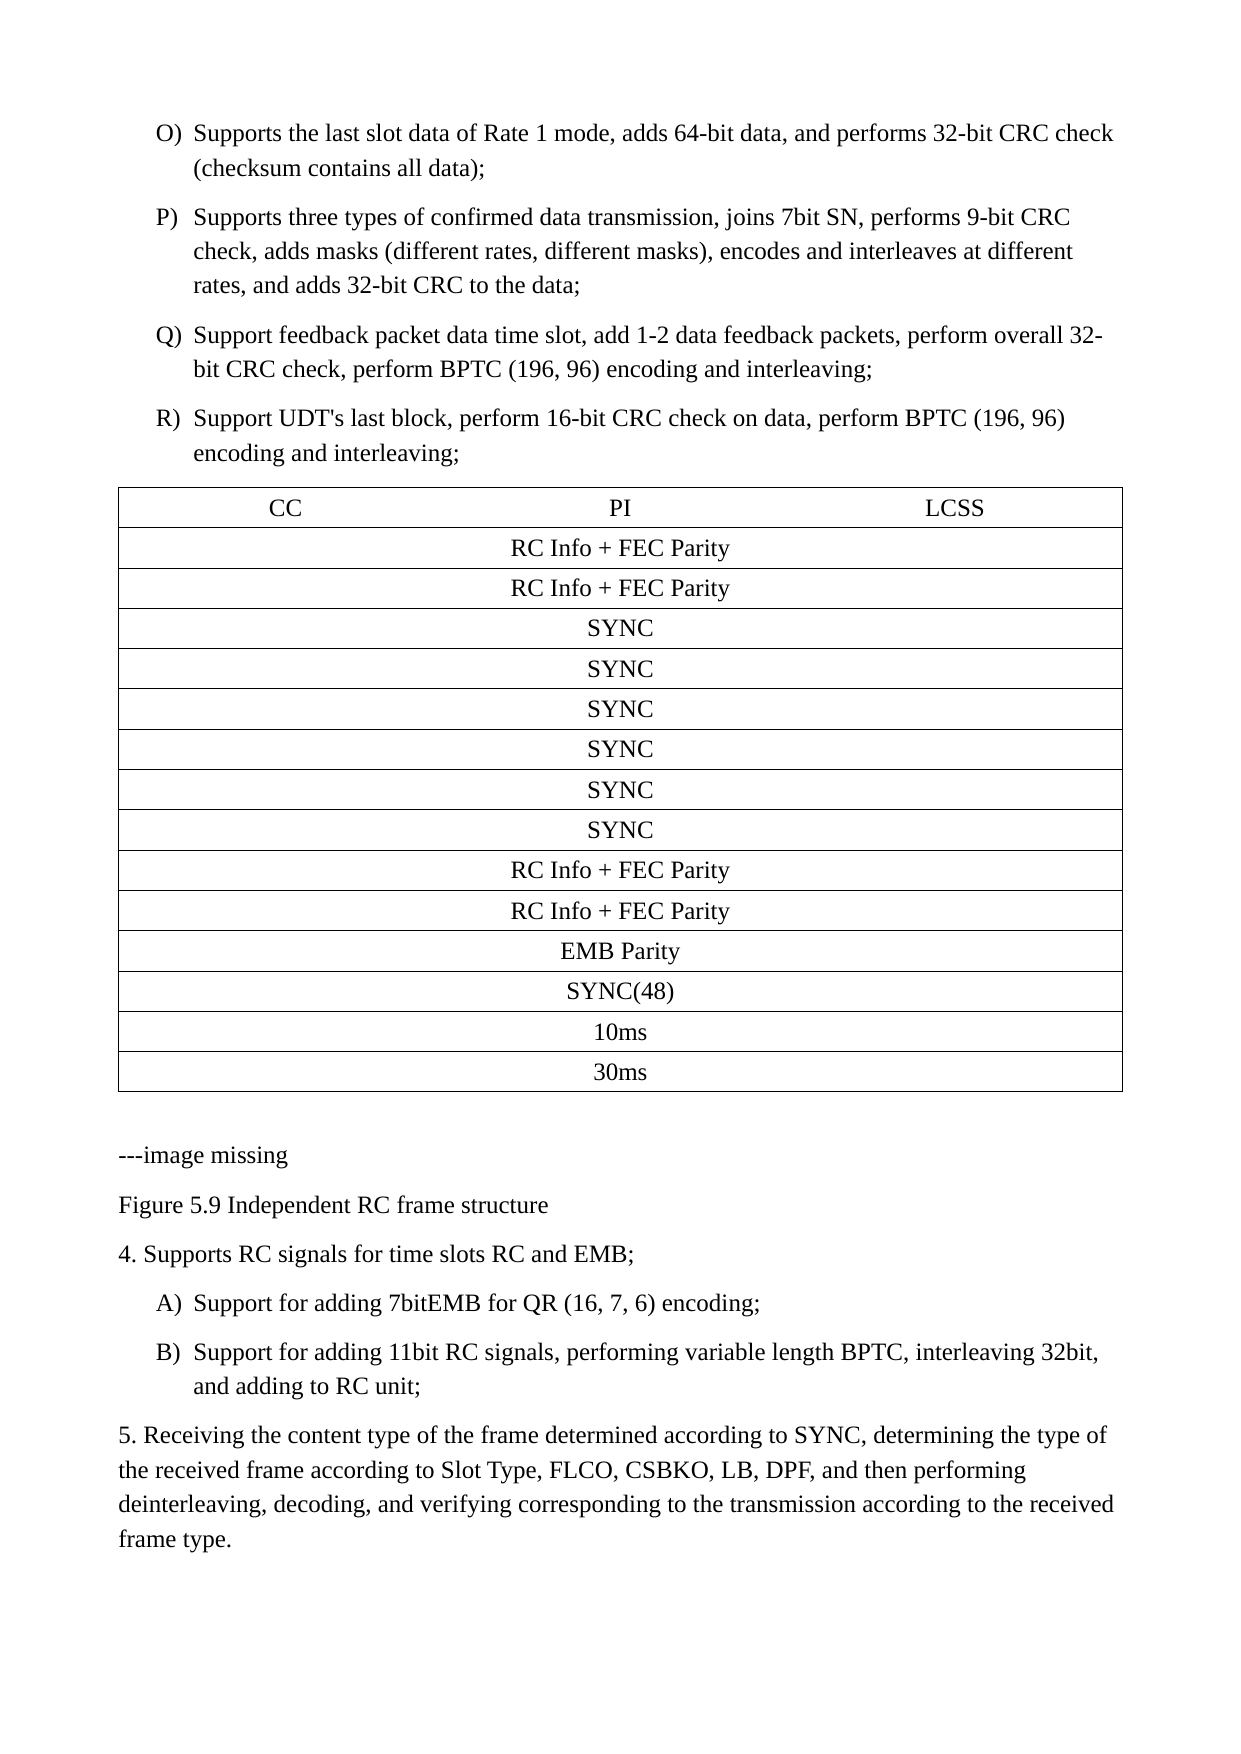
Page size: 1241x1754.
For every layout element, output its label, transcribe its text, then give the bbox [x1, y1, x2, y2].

table_cell EMB Parity [119, 931, 1122, 971]
list Support for adding 7bitEMB for QR (16, 7, 6) encoding; [156, 1288, 1122, 1317]
text 4. Supports RC signals for time slots RC and EMB; [118, 1239, 1122, 1267]
table_cell RC Info + FEC Parity [119, 851, 1122, 890]
table_cell RC Info + FEC Parity [119, 569, 1122, 608]
table_cell RC Info + FEC Parity [119, 891, 1122, 930]
table_cell SYNC [119, 649, 1122, 688]
text 5. Receiving the content type of the frame determined according to SYNC, determining the type of the received frame according to Slot Type, FLCO, CSBKO, LB, DPF, and then performing deinterleaving, decoding, and verifying corresponding to the transmission according to the received frame type. [118, 1420, 1122, 1553]
table_cell RC Info + FEC Parity [119, 528, 1122, 567]
text ---image missing [118, 1141, 1122, 1169]
list Supports the last slot data of Rate 1 mode, adds 64-bit data, and performs 32-bit CRC check (checksum contains all data); [156, 118, 1122, 181]
table_cell SYNC [119, 810, 1122, 849]
list Support feedback packet data time slot, add 1-2 data feedback packets, perform overall 32-bit CRC check, perform BPTC (196, 96) encoding and interleaving; [156, 320, 1122, 383]
table_cell SYNC [119, 730, 1122, 769]
table_header LCSS [788, 488, 1122, 527]
table_cell SYNC [119, 609, 1122, 648]
table_cell SYNC [119, 689, 1122, 729]
list Support for adding 11bit RC signals, performing variable length BPTC, interleaving 32bit, and adding to RC unit; [156, 1337, 1122, 1400]
table_header PI [453, 488, 787, 527]
table_cell SYNC(48) [119, 972, 1122, 1011]
text Figure 5.9 Independent RC frame structure [118, 1190, 1122, 1218]
table_header CC [119, 488, 453, 527]
table_cell SYNC [119, 770, 1122, 809]
list Supports three types of confirmed data transmission, joins 7bit SN, performs 9-bit CRC check, adds masks (different rates, different masks), encodes and interleaves at different rates, and adds 32-bit CRC to the data; [156, 202, 1122, 299]
list Support UDT's last block, perform 16-bit CRC check on data, perform BPTC (196, 96) encoding and interleaving; [156, 403, 1122, 466]
table_cell 10ms [119, 1012, 1122, 1051]
table_cell 30ms [119, 1052, 1122, 1091]
